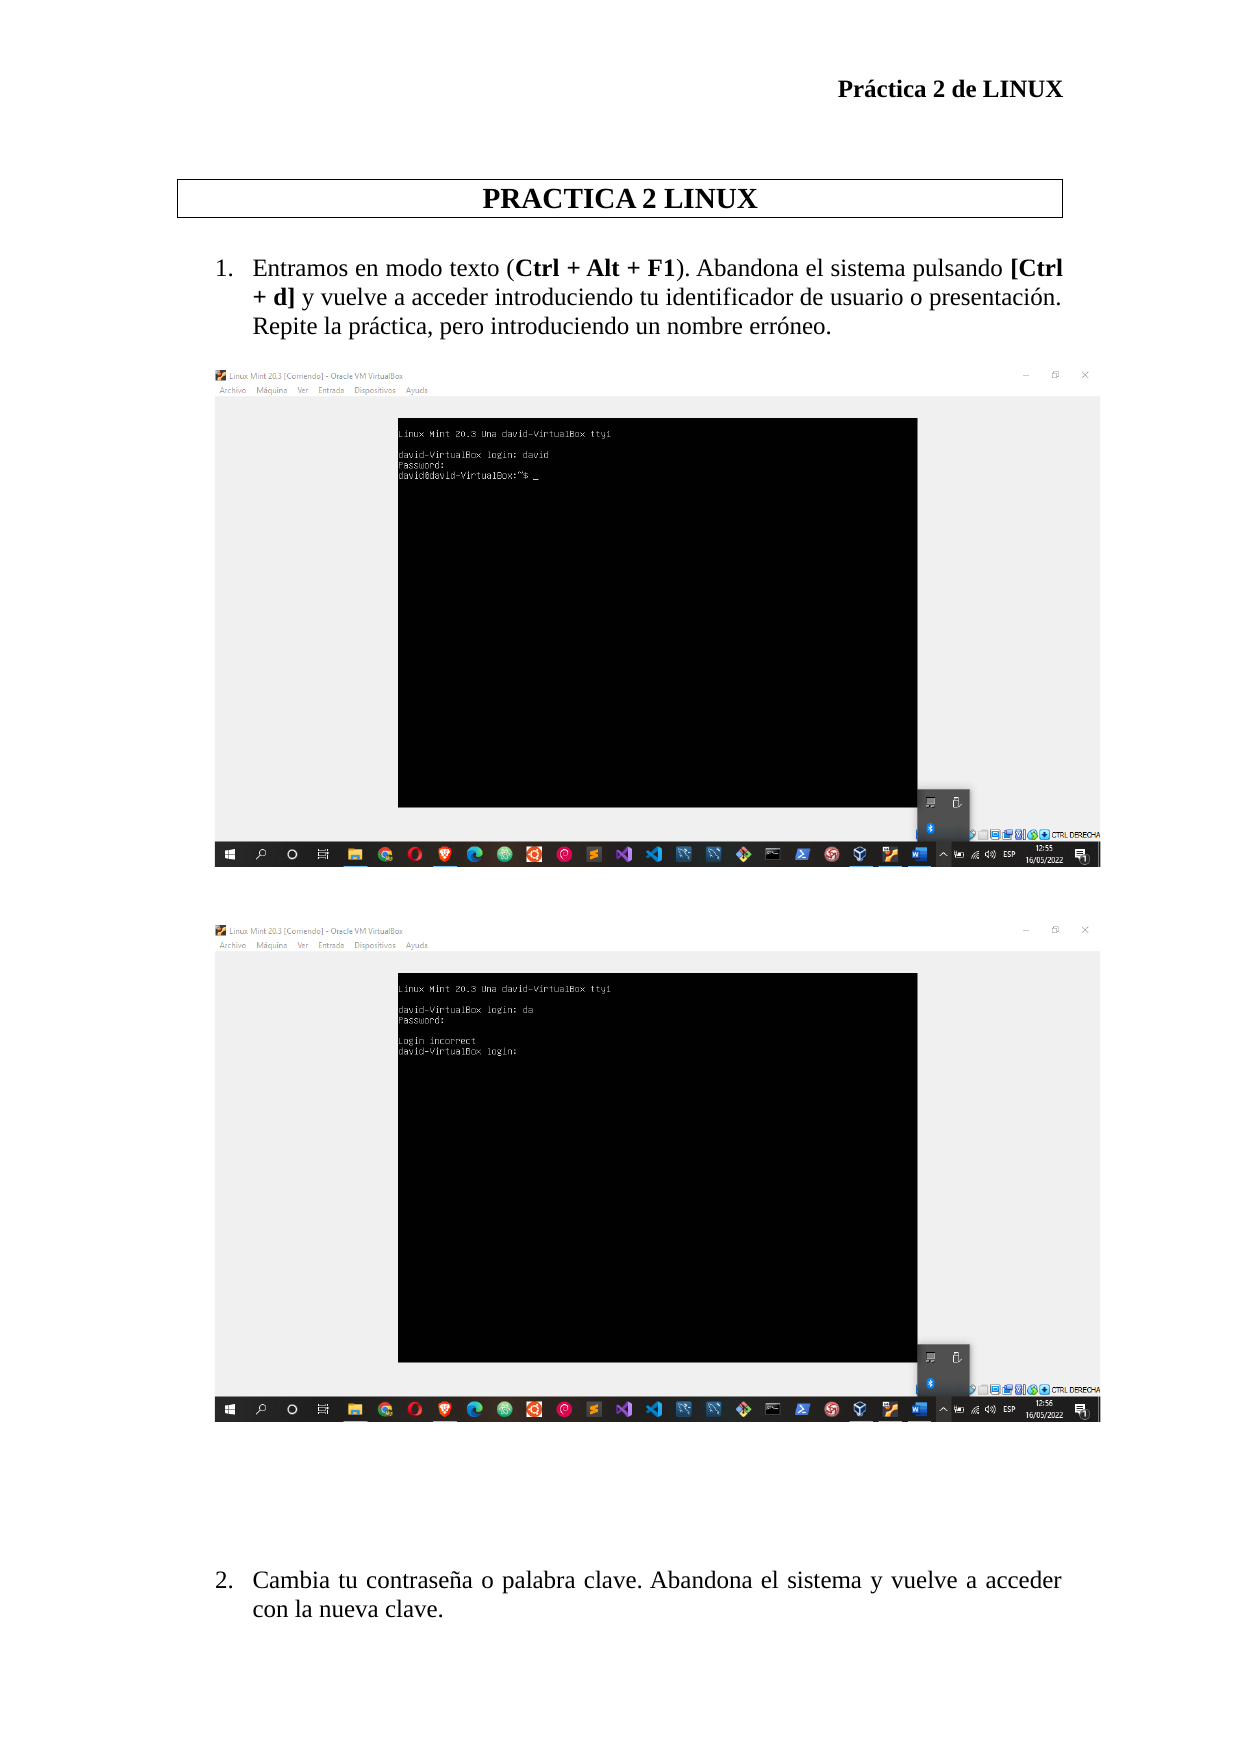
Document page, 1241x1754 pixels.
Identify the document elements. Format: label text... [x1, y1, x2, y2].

list Cambia tu contraseña o palabra clave. Abandona el sistema y vuelve a acceder con la nueva clave. [215, 1566, 1063, 1623]
list Entramos en modo texto (Ctrl + Alt + F1). Abandona el sistema pulsando [Ctrl + d] y vuelve a acceder introduciendo tu identificador de usuario o presentación. Repite la práctica, pero introduciendo un nombre erróneo. [215, 253, 1063, 339]
subtitle PRACTICA 2 LINUX [178, 180, 1062, 217]
